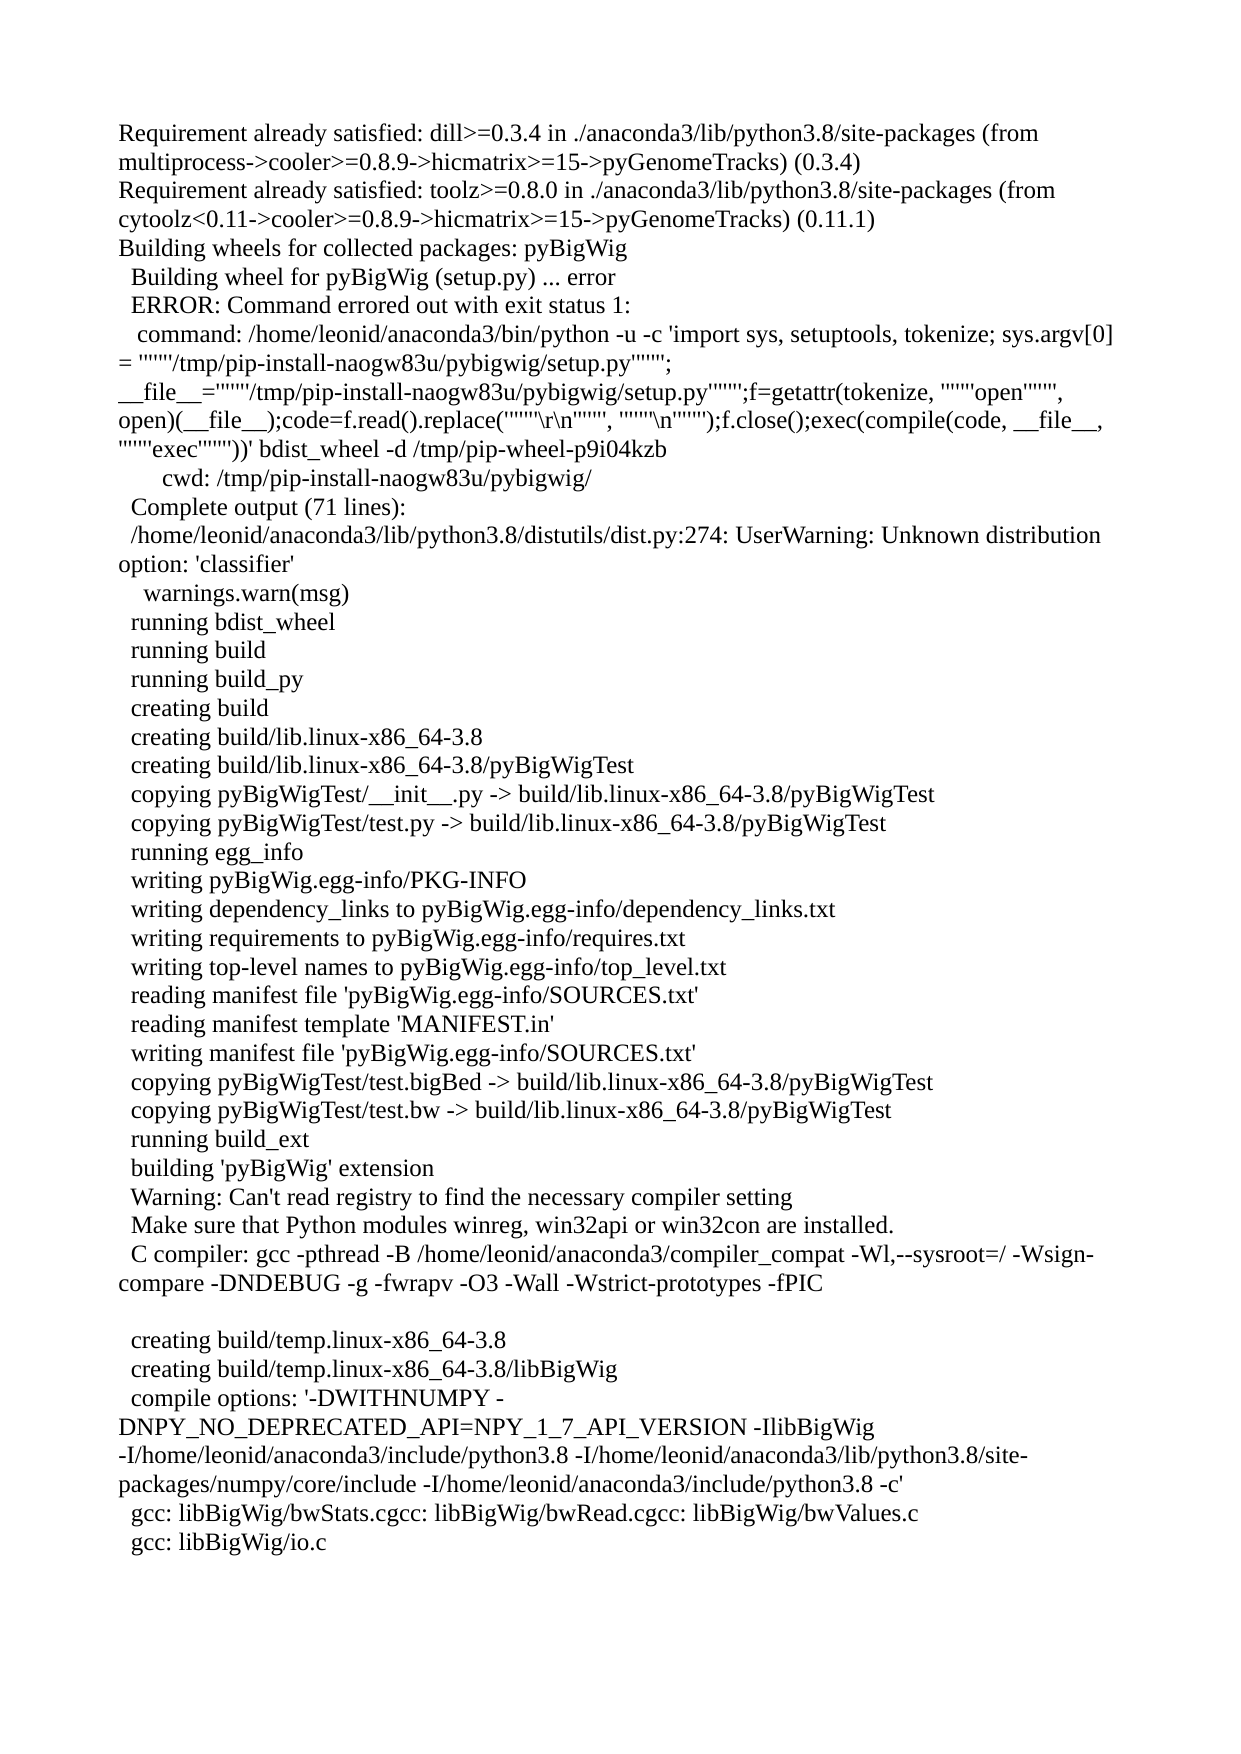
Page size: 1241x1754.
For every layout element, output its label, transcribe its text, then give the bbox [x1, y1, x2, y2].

text /home/leonid/anaconda3/lib/python3.8/distutils/dist.py:274: UserWarning: Unknown distribution option: 'classifier' [118, 521, 1122, 578]
text gcc: libBigWig/io.c [118, 1527, 1122, 1556]
text reading manifest template 'MANIFEST.in' [118, 1009, 1122, 1038]
text copying pyBigWigTest/test.bw -> build/lib.linux-x86_64-3.8/pyBigWigTest [118, 1096, 1122, 1124]
text Complete output (71 lines): [118, 492, 1122, 521]
text writing dependency_links to pyBigWig.egg-info/dependency_links.txt [118, 894, 1122, 923]
text running build_py [118, 664, 1122, 693]
text Warning: Can't read registry to find the necessary compiler setting [118, 1182, 1122, 1211]
text creating build/lib.linux-x86_64-3.8/pyBigWigTest [118, 751, 1122, 779]
text copying pyBigWigTest/test.py -> build/lib.linux-x86_64-3.8/pyBigWigTest [118, 808, 1122, 837]
text Building wheels for collected packages: pyBigWig [118, 233, 1122, 262]
text writing top-level names to pyBigWig.egg-info/top_level.txt [118, 952, 1122, 981]
text creating build/temp.linux-x86_64-3.8/libBigWig [118, 1354, 1122, 1383]
text copying pyBigWigTest/__init__.py -> build/lib.linux-x86_64-3.8/pyBigWigTest [118, 779, 1122, 808]
text C compiler: gcc -pthread -B /home/leonid/anaconda3/compiler_compat -Wl,--sysroot=/ -Wsign-compare -DNDEBUG -g -fwrapv -O3 -Wall -Wstrict-prototypes -fPIC [118, 1239, 1122, 1297]
text command: /home/leonid/anaconda3/bin/python -u -c 'import sys, setuptools, tokenize; sys.argv[0] = '"'"'/tmp/pip-install-naogw83u/pybigwig/setup.py'"'"'; __file__='"'"'/tmp/pip-install-naogw83u/pybigwig/setup.py'"'"';f=getattr(tokenize, '"'"'open'"'"', open)(__file__);code=f.read().replace('"'"'\r\n'"'"', '"'"'\n'"'"');f.close();exec(compile(code, __file__, '"'"'exec'"'"'))' bdist_wheel -d /tmp/pip-wheel-p9i04kzb [118, 319, 1122, 463]
text Make sure that Python modules winreg, win32api or win32con are installed. [118, 1211, 1122, 1239]
text running build_ext [118, 1124, 1122, 1153]
text gcc: libBigWig/bwStats.cgcc: libBigWig/bwRead.cgcc: libBigWig/bwValues.c [118, 1498, 1122, 1527]
text copying pyBigWigTest/test.bigBed -> build/lib.linux-x86_64-3.8/pyBigWigTest [118, 1067, 1122, 1096]
text Requirement already satisfied: toolz>=0.8.0 in ./anaconda3/lib/python3.8/site-packages (from cytoolz<0.11->cooler>=0.8.9->hicmatrix>=15->pyGenomeTracks) (0.11.1) [118, 176, 1122, 233]
text running build [118, 636, 1122, 664]
text Requirement already satisfied: dill>=0.3.4 in ./anaconda3/lib/python3.8/site-packages (from multiprocess->cooler>=0.8.9->hicmatrix>=15->pyGenomeTracks) (0.3.4) [118, 118, 1122, 176]
text writing manifest file 'pyBigWig.egg-info/SOURCES.txt' [118, 1038, 1122, 1067]
text Building wheel for pyBigWig (setup.py) ... error [118, 262, 1122, 291]
text ERROR: Command errored out with exit status 1: [118, 291, 1122, 319]
text reading manifest file 'pyBigWig.egg-info/SOURCES.txt' [118, 981, 1122, 1009]
text writing requirements to pyBigWig.egg-info/requires.txt [118, 923, 1122, 952]
text compile options: '-DWITHNUMPY -DNPY_NO_DEPRECATED_API=NPY_1_7_API_VERSION -IlibBigWig -I/home/leonid/anaconda3/include/python3.8 -I/home/leonid/anaconda3/lib/python3.8/site-packages/numpy/core/include -I/home/leonid/anaconda3/include/python3.8 -c' [118, 1383, 1122, 1498]
text writing pyBigWig.egg-info/PKG-INFO [118, 866, 1122, 894]
text cwd: /tmp/pip-install-naogw83u/pybigwig/ [118, 463, 1122, 492]
text creating build/temp.linux-x86_64-3.8 [118, 1326, 1122, 1354]
text running bdist_wheel [118, 607, 1122, 636]
text building 'pyBigWig' extension [118, 1153, 1122, 1182]
text running egg_info [118, 837, 1122, 866]
text creating build [118, 693, 1122, 722]
text creating build/lib.linux-x86_64-3.8 [118, 722, 1122, 751]
text warnings.warn(msg) [118, 578, 1122, 607]
